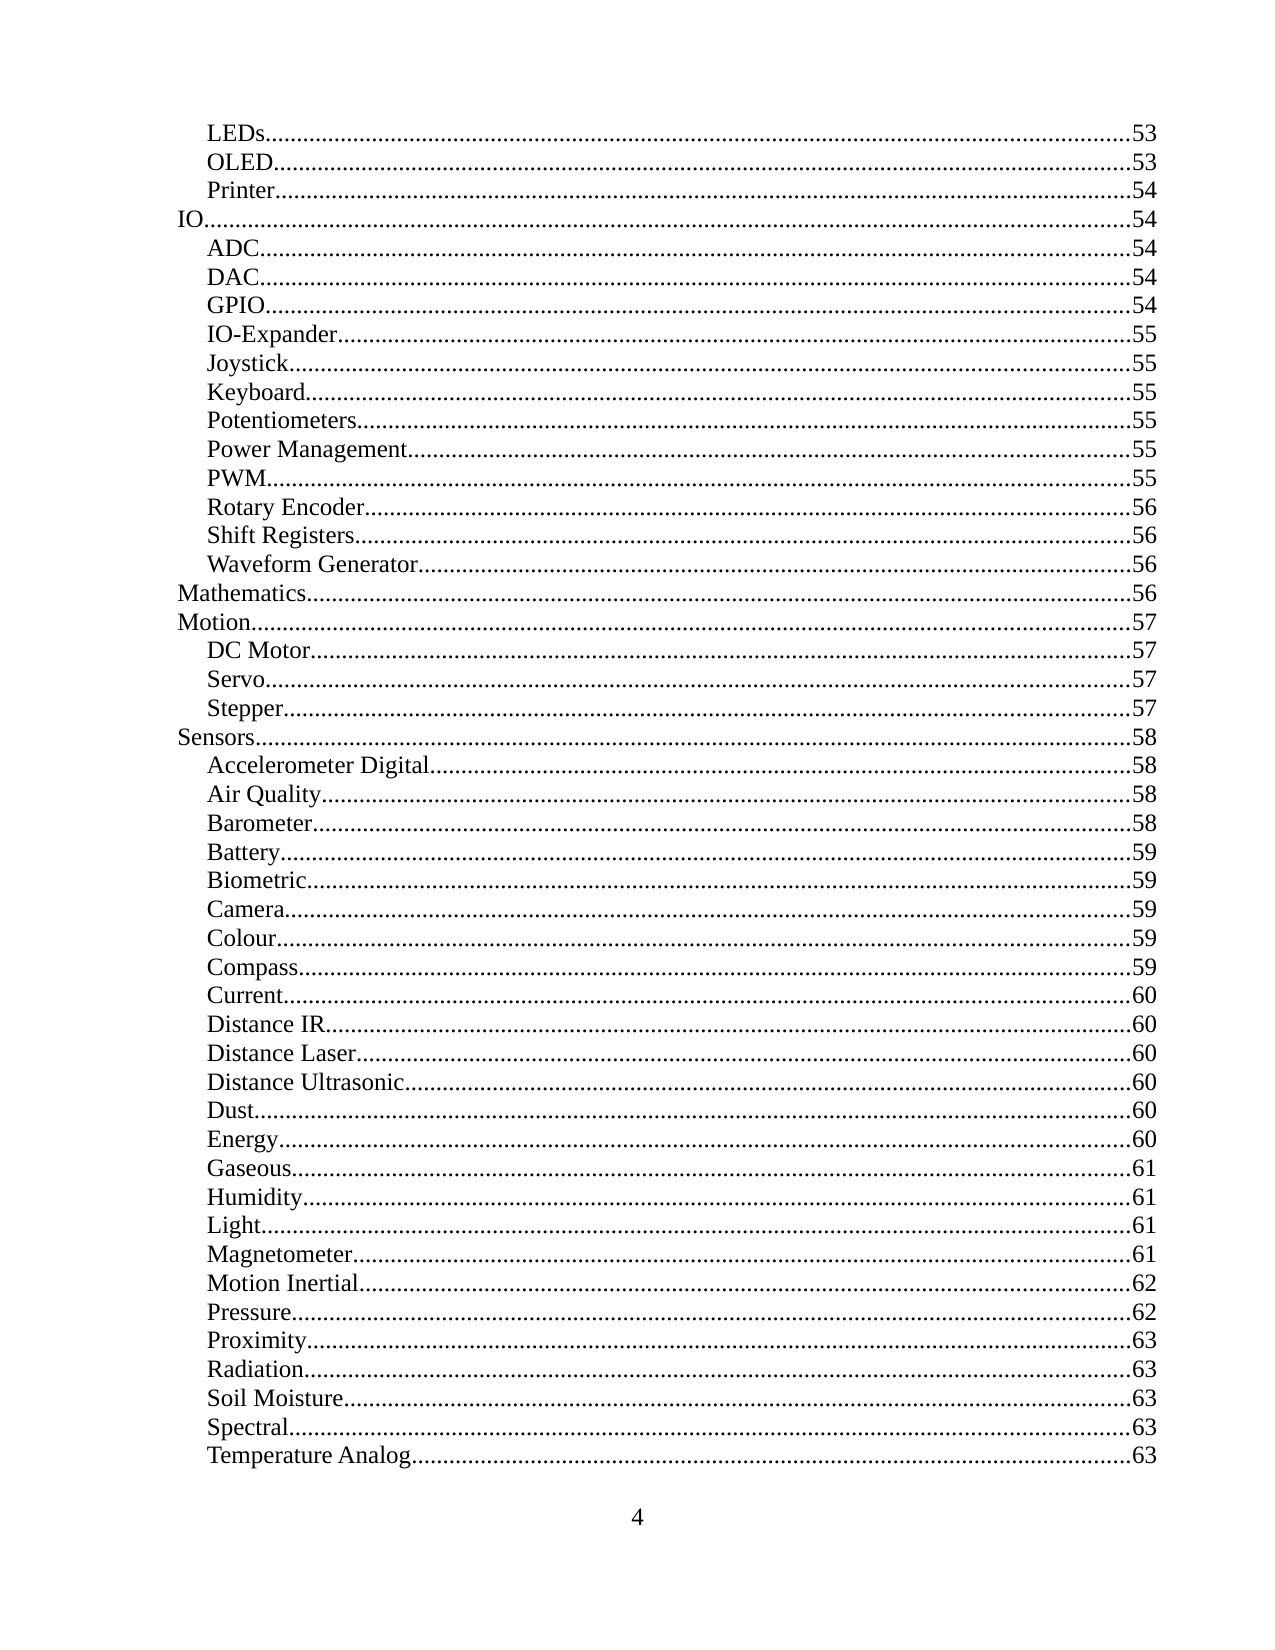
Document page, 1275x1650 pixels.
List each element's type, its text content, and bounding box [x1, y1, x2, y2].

text IO-Expander 55 [207, 319, 1157, 348]
text Rotary Encoder 56 [207, 492, 1157, 521]
text GPIO 54 [207, 291, 1157, 319]
text ADC 54 [207, 233, 1157, 262]
text Soil Moisture 63 [207, 1383, 1157, 1412]
text Compass 59 [207, 952, 1157, 981]
text Shift Registers 56 [207, 521, 1157, 549]
text Stepper 57 [207, 693, 1157, 722]
text Sensors 58 [177, 722, 1157, 751]
text IO 54 [177, 204, 1157, 233]
text Gaseous 61 [207, 1153, 1157, 1182]
text Keyboard 55 [207, 377, 1157, 406]
text Temperature Analog 63 [207, 1441, 1157, 1469]
text Proximity 63 [207, 1326, 1157, 1354]
text Air Quality 58 [207, 779, 1157, 808]
text Accelerometer Digital 58 [207, 751, 1157, 779]
text Motion Inertial 62 [207, 1268, 1157, 1297]
text Joystick 55 [207, 348, 1157, 377]
text Potentiometers 55 [207, 406, 1157, 434]
text Mathematics 56 [177, 578, 1157, 607]
text OLED 53 [207, 147, 1157, 176]
text Colour 59 [207, 923, 1157, 952]
text Humidity 61 [207, 1182, 1157, 1211]
text Pressure 62 [207, 1297, 1157, 1326]
text DC Motor 57 [207, 636, 1157, 664]
text Printer 54 [207, 176, 1157, 204]
text Energy 60 [207, 1124, 1157, 1153]
text Biometric 59 [207, 866, 1157, 894]
text PWM 55 [207, 463, 1157, 492]
text Dust 60 [207, 1096, 1157, 1124]
text Battery 59 [207, 837, 1157, 866]
text Distance Laser 60 [207, 1038, 1157, 1067]
text Servo 57 [207, 664, 1157, 693]
text Motion 57 [177, 607, 1157, 636]
text Light 61 [207, 1211, 1157, 1239]
text Current 60 [207, 981, 1157, 1009]
text Barometer 58 [207, 808, 1157, 837]
text LEDs 53 [207, 118, 1157, 147]
text Spectral 63 [207, 1412, 1157, 1441]
text Waveform Generator 56 [207, 549, 1157, 578]
text Radiation 63 [207, 1354, 1157, 1383]
text Power Management 55 [207, 434, 1157, 463]
text Camera 59 [207, 894, 1157, 923]
text DAC 54 [207, 262, 1157, 291]
text Magnetometer 61 [207, 1239, 1157, 1268]
text Distance IR 60 [207, 1009, 1157, 1038]
text Distance Ultrasonic 60 [207, 1067, 1157, 1096]
